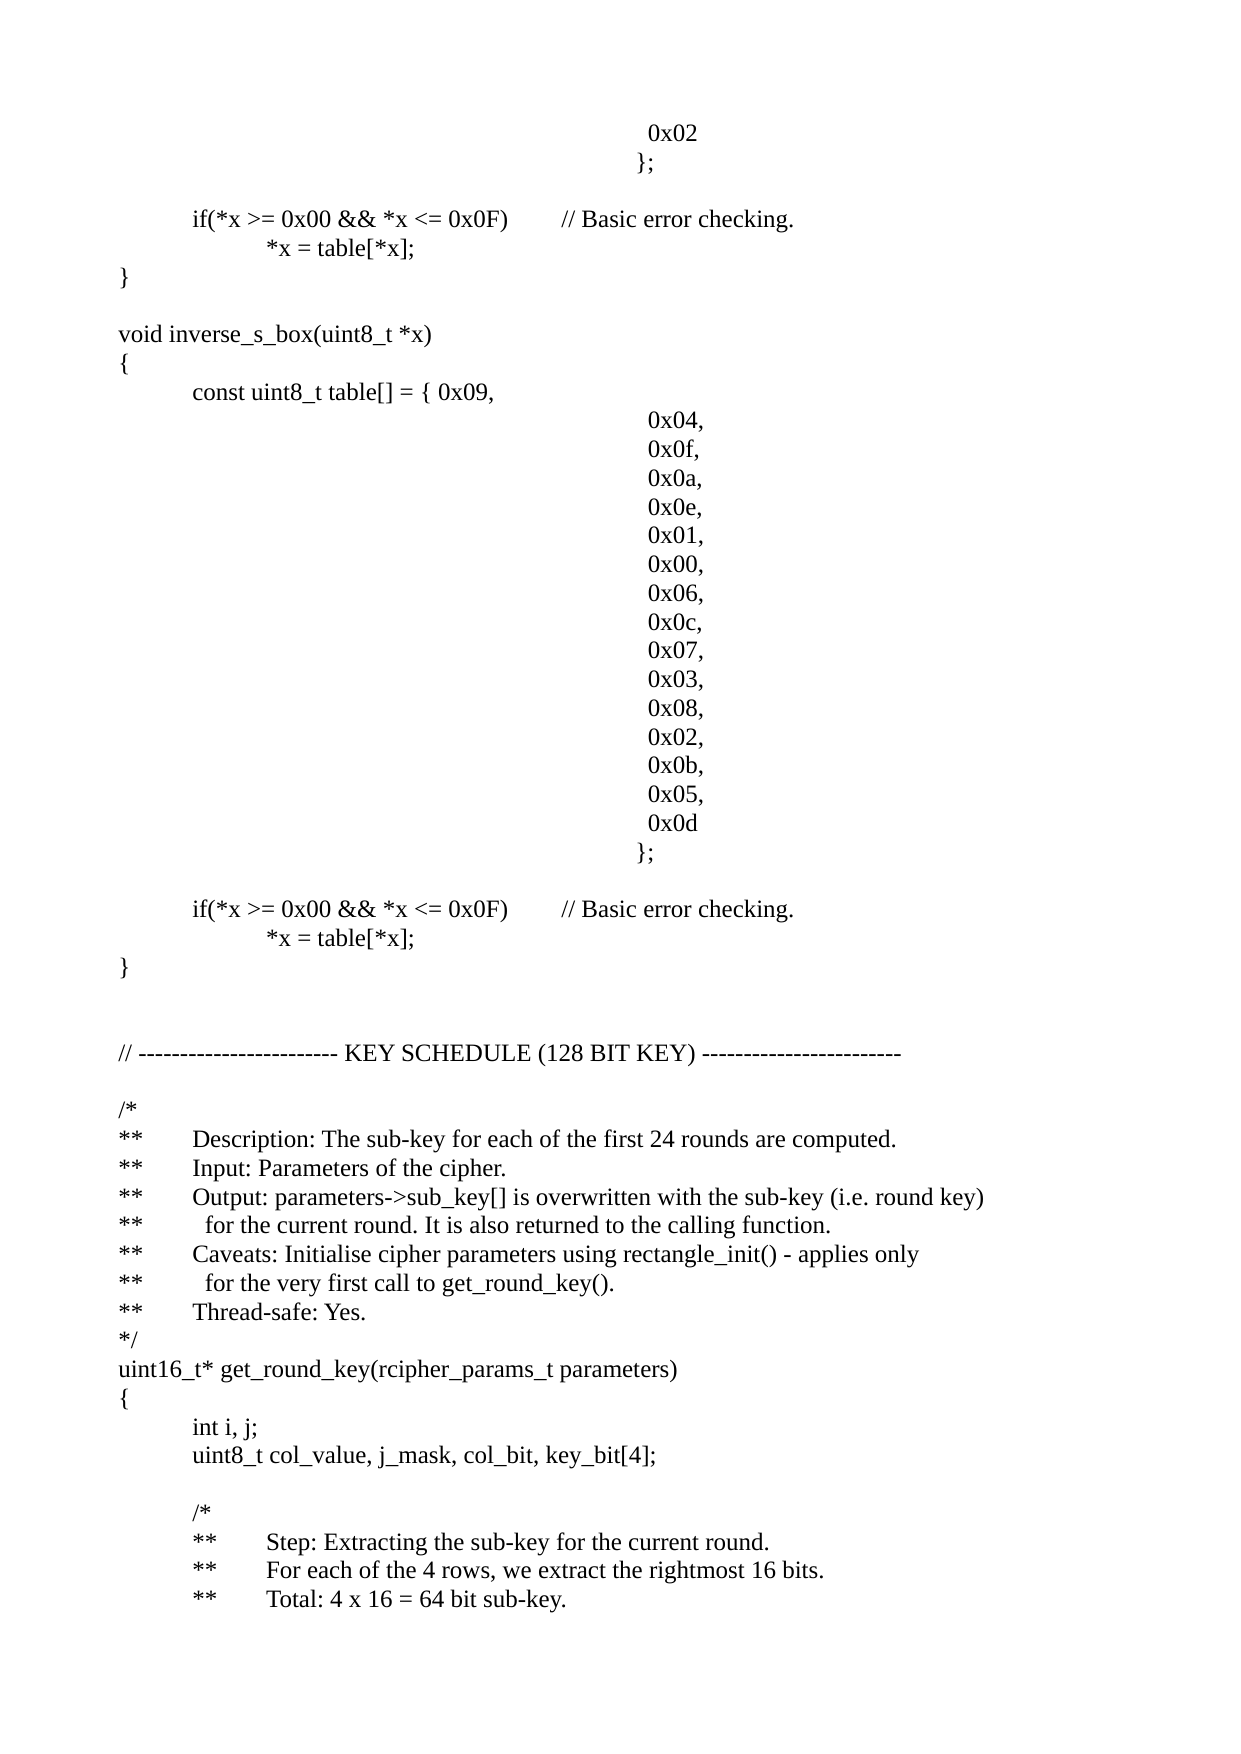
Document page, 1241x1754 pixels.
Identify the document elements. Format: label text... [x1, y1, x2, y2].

text 0x00, [118, 549, 1122, 578]
text // ------------------------ KEY SCHEDULE (128 BIT KEY) ------------------------ [118, 1038, 1122, 1067]
text 0x05, [118, 779, 1122, 808]
text */ [118, 1326, 1122, 1354]
text 0x06, [118, 578, 1122, 607]
text const uint8_t table[] = { 0x09, [118, 377, 1122, 406]
text 0x0a, [118, 463, 1122, 492]
text 0x08, [118, 693, 1122, 722]
text 0x0d [118, 808, 1122, 837]
text ** Step: Extracting the sub-key for the current round. [118, 1527, 1122, 1556]
text 0x0b, [118, 751, 1122, 779]
text ** For each of the 4 rows, we extract the rightmost 16 bits. [118, 1556, 1122, 1584]
text 0x01, [118, 521, 1122, 549]
text if(*x >= 0x00 && *x <= 0x0F) // Basic error checking. [118, 204, 1122, 233]
text void inverse_s_box(uint8_t *x) [118, 319, 1122, 348]
text int i, j; [118, 1412, 1122, 1441]
text 0x02, [118, 722, 1122, 751]
text ** for the current round. It is also returned to the calling function. [118, 1211, 1122, 1239]
text /* [118, 1096, 1122, 1124]
text 0x0f, [118, 434, 1122, 463]
text if(*x >= 0x00 && *x <= 0x0F) // Basic error checking. [118, 894, 1122, 923]
text } [118, 952, 1122, 981]
text *x = table[*x]; [118, 233, 1122, 262]
text 0x04, [118, 406, 1122, 434]
text }; [118, 147, 1122, 176]
text } [118, 262, 1122, 291]
text { [118, 348, 1122, 377]
text ** Input: Parameters of the cipher. [118, 1153, 1122, 1182]
text ** for the very first call to get_round_key(). [118, 1268, 1122, 1297]
text ** Thread-safe: Yes. [118, 1297, 1122, 1326]
text { [118, 1383, 1122, 1412]
text 0x07, [118, 636, 1122, 664]
text uint8_t col_value, j_mask, col_bit, key_bit[4]; [118, 1441, 1122, 1469]
text uint16_t* get_round_key(rcipher_params_t parameters) [118, 1354, 1122, 1383]
text /* [118, 1498, 1122, 1527]
text 0x03, [118, 664, 1122, 693]
text }; [118, 837, 1122, 866]
text ** Output: parameters->sub_key[] is overwritten with the sub-key (i.e. round key) [118, 1182, 1122, 1211]
text ** Caveats: Initialise cipher parameters using rectangle_init() - applies only [118, 1239, 1122, 1268]
text 0x0e, [118, 492, 1122, 521]
text 0x0c, [118, 607, 1122, 636]
text ** Total: 4 x 16 = 64 bit sub-key. [118, 1584, 1122, 1613]
text ** Description: The sub-key for each of the first 24 rounds are computed. [118, 1124, 1122, 1153]
text 0x02 [118, 118, 1122, 147]
text *x = table[*x]; [118, 923, 1122, 952]
